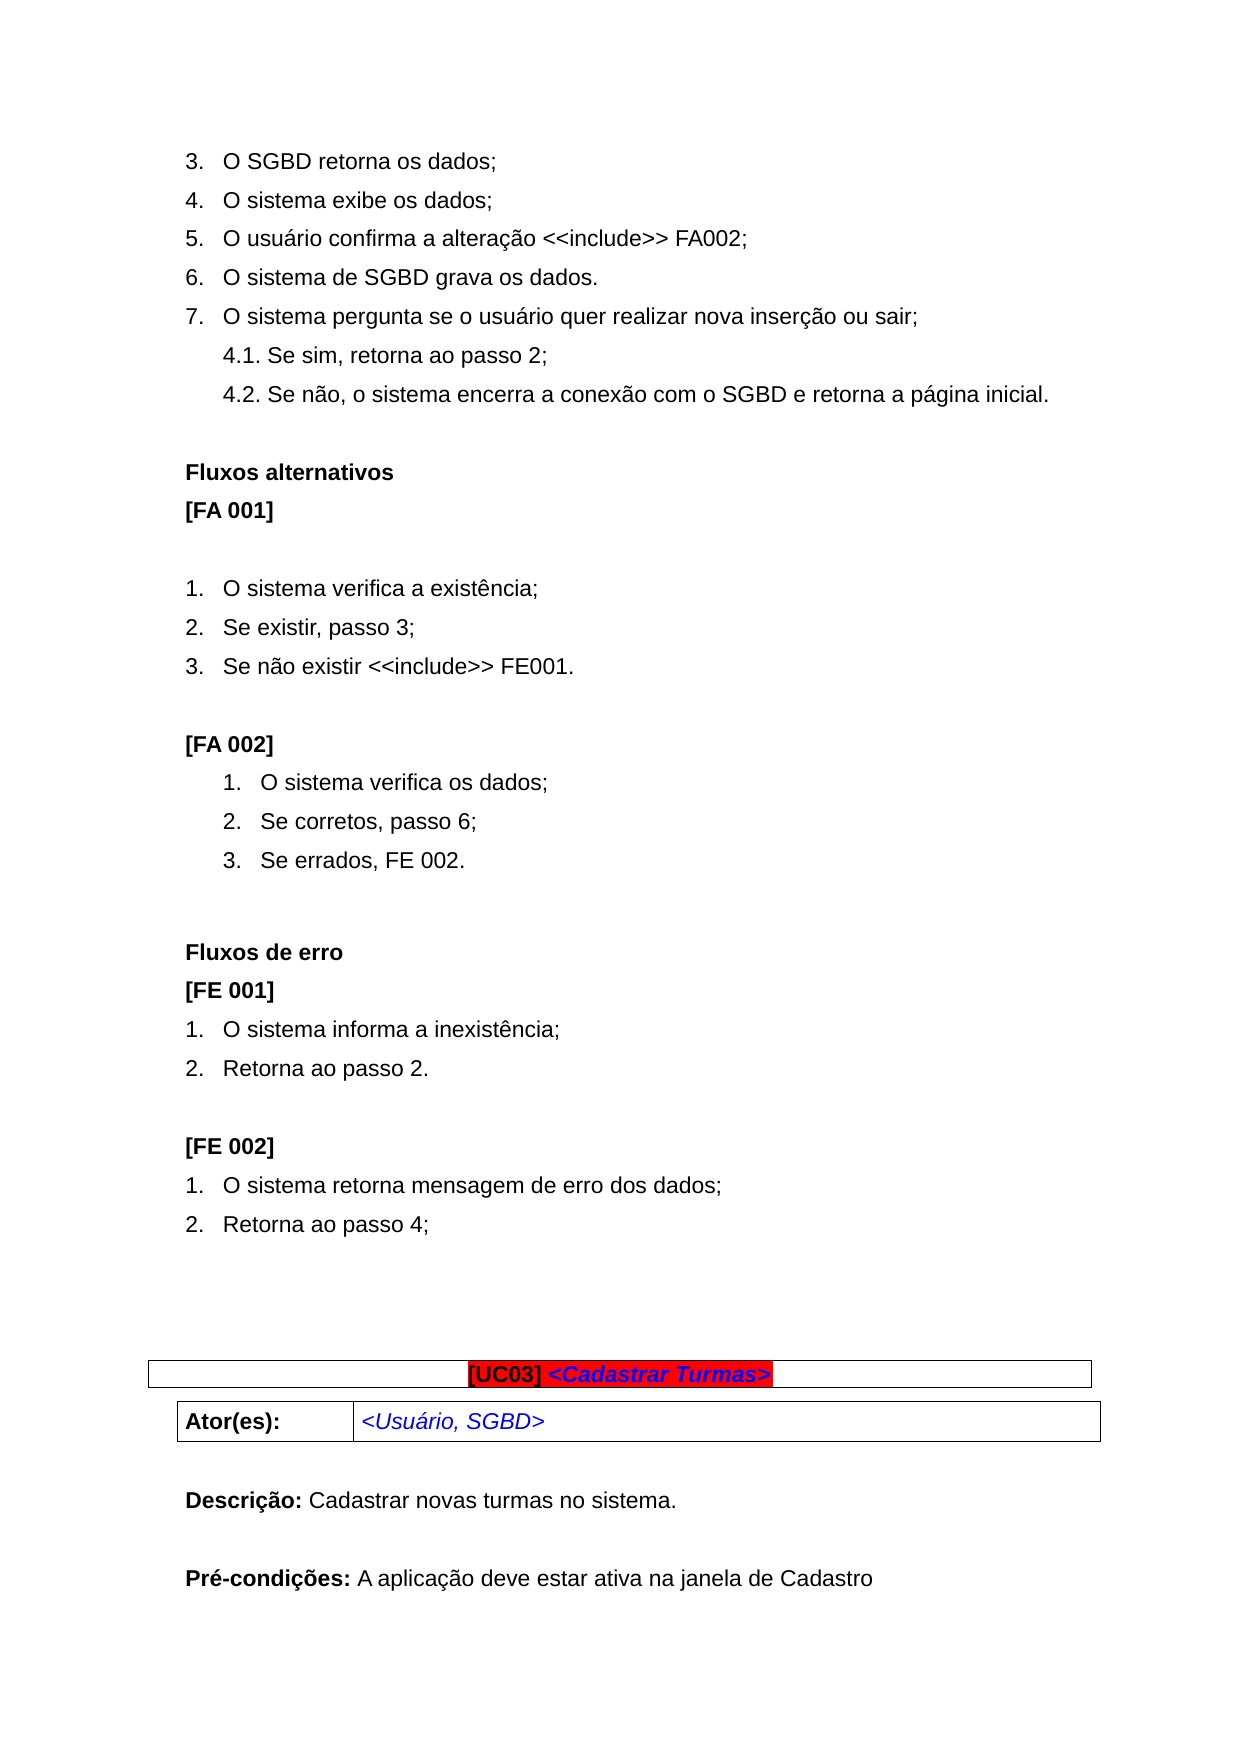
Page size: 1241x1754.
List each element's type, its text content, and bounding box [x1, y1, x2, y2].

list O SGBD retorna os dados; [185, 148, 1092, 174]
list O sistema pergunta se o usuário quer realizar nova inserção ou sair; [185, 303, 1092, 329]
table_header Ator(es): [178, 1402, 353, 1441]
list Se não existir <<include>> FE001. [185, 653, 1092, 679]
text 4.1. Se sim, retorna ao passo 2; [223, 342, 1092, 368]
list Se existir, passo 3; [185, 614, 1092, 640]
text 4.2. Se não, o sistema encerra a conexão com o SGBD e retorna a página inicial. [223, 381, 1092, 407]
list O sistema verifica os dados; [223, 769, 1092, 796]
list O sistema retorna mensagem de erro dos dados; [185, 1172, 1092, 1198]
text Descrição: Cadastrar novas turmas no sistema. [185, 1487, 1092, 1513]
text [FE 001] [148, 977, 1092, 1004]
text Fluxos alternativos [185, 458, 1092, 485]
list O sistema verifica a existência; [185, 575, 1092, 601]
list O sistema informa a inexistência; [185, 1016, 1092, 1043]
table_header <Usuário, SGBD> [354, 1402, 1100, 1441]
text Pré-condições: A aplicação deve estar ativa na janela de Cadastro [185, 1564, 1092, 1591]
list O usuário confirma a alteração <<include>> FA002; [185, 225, 1092, 252]
list O sistema exibe os dados; [185, 187, 1092, 213]
list Se corretos, passo 6; [223, 808, 1092, 834]
list Retorna ao passo 4; [185, 1211, 1092, 1237]
text [FE 002] [148, 1133, 1092, 1159]
list O sistema de SGBD grava os dados. [185, 264, 1092, 291]
text Fluxos de erro [185, 939, 1092, 965]
list Retorna ao passo 2. [185, 1055, 1092, 1082]
list Se errados, FE 002. [223, 847, 1092, 873]
text [FA 001] [148, 497, 1092, 524]
text [FA 002] [148, 731, 1092, 757]
text [UC03] <Cadastrar Turmas> [149, 1361, 1091, 1387]
